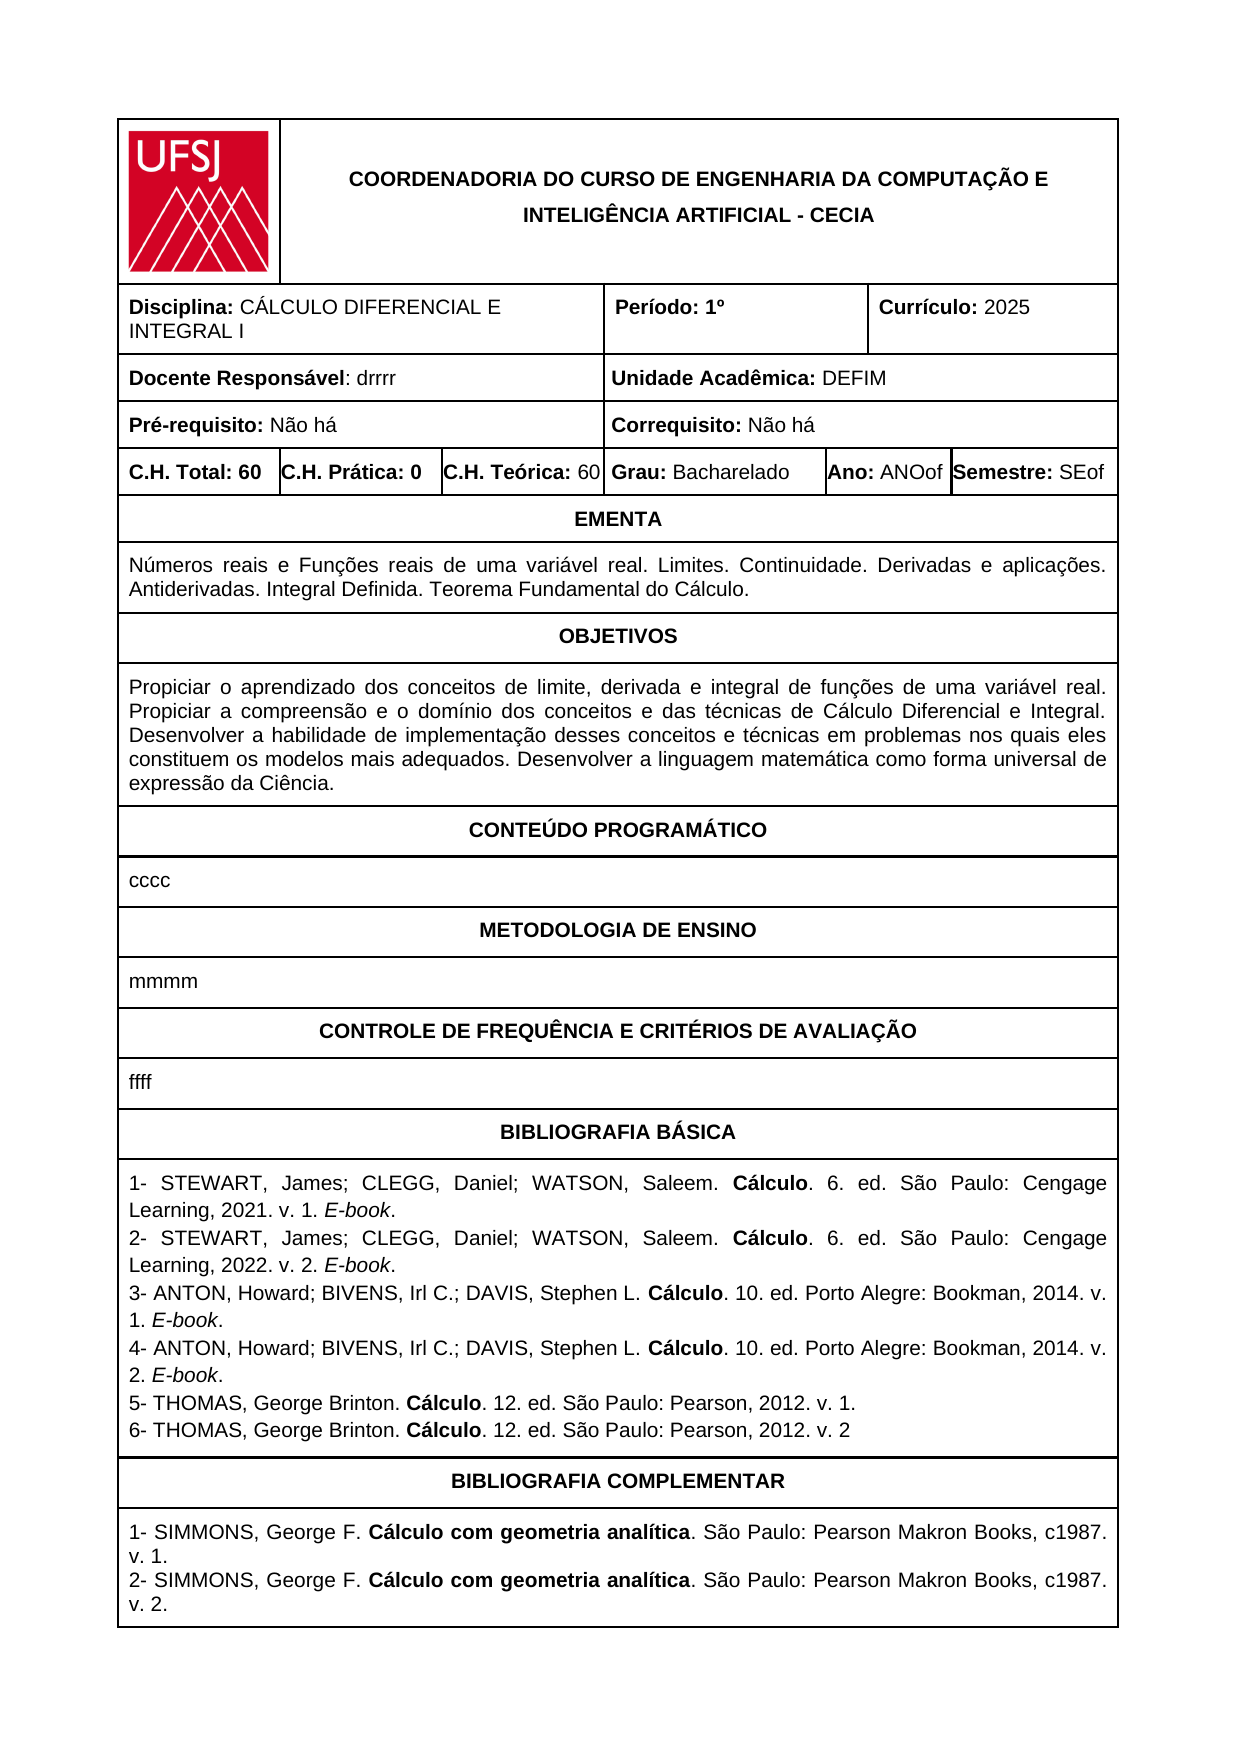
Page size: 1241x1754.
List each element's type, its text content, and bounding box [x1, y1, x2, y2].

table_header COORDENADORIA DO CURSO DE ENGENHARIA DA COMPUTAÇÃO E INTELIGÊNCIA ARTIFICIAL - CECIA [281, 120, 1117, 282]
table_cell Período: 1º [605, 285, 867, 353]
table_cell EMENTA [119, 496, 1117, 541]
table_cell BIBLIOGRAFIA BÁSICA [119, 1110, 1117, 1158]
table_cell METODOLOGIA DE ENSINO [119, 908, 1117, 956]
table_cell 1- SIMMONS, George F. Cálculo com geometria analítica. São Paulo: Pearson Makron Books, c1987. v. 1. 2- SIMMONS, George F. Cálculo com geometria analítica. São Paulo: Pearson Makron Books, c1987. v. 2. [119, 1509, 1117, 1626]
table_cell Unidade Acadêmica: DEFIM [605, 355, 1117, 400]
table_cell Pré-requisito: Não há [119, 402, 603, 447]
table_cell Semestre: SEof [953, 449, 1117, 494]
table_cell mmmm [119, 958, 1117, 1007]
table_cell Correquisito: Não há [605, 402, 1117, 447]
table_cell OBJETIVOS [119, 614, 1117, 662]
table_cell BIBLIOGRAFIA COMPLEMENTAR [119, 1459, 1117, 1507]
table_cell ffff [119, 1059, 1117, 1107]
table_header [119, 120, 279, 282]
table_cell CONTEÚDO PROGRAMÁTICO [119, 807, 1117, 855]
table_cell cccc [119, 858, 1117, 906]
table_cell C.H. Total: 60 [119, 449, 279, 494]
table_cell Docente Responsável: drrrr [119, 355, 603, 400]
table_cell Números reais e Funções reais de uma variável real. Limites. Continuidade. Derivadas e aplicações. Antiderivadas. Integral Definida. Teorema Fundamental do Cálculo. [119, 543, 1117, 612]
table_cell Propiciar o aprendizado dos conceitos de limite, derivada e integral de funções de uma variável real. Propiciar a compreensão e o domínio dos conceitos e das técnicas de Cálculo Diferencial e Integral. Desenvolver a habilidade de implementação desses conceitos e técnicas em problemas nos quais eles constituem os modelos mais adequados. Desenvolver a linguagem matemática como forma universal de expressão da Ciência. [119, 664, 1117, 805]
table_cell Ano: ANOof [827, 449, 950, 494]
table_cell C.H. Prática: 0 [281, 449, 441, 494]
table_cell Currículo: 2025 [869, 285, 1117, 353]
table_cell Disciplina: CÁLCULO DIFERENCIAL E INTEGRAL I [119, 285, 603, 353]
table_cell Grau: Bacharelado [605, 449, 825, 494]
table_cell C.H. Teórica: 60 [443, 449, 603, 494]
table_cell 1- STEWART, James; CLEGG, Daniel; WATSON, Saleem. Cálculo. 6. ed. São Paulo: Cengage Learning, 2021. v. 1. E-book. 2- STEWART, James; CLEGG, Daniel; WATSON, Saleem. Cálculo. 6. ed. São Paulo: Cengage Learning, 2022. v. 2. E-book. 3- ANTON, Howard; BIVENS, Irl C.; DAVIS, Stephen L. Cálculo. 10. ed. Porto Alegre: Bookman, 2014. v. 1. E-book. 4- ANTON, Howard; BIVENS, Irl C.; DAVIS, Stephen L. Cálculo. 10. ed. Porto Alegre: Bookman, 2014. v. 2. E-book. 5- THOMAS, George Brinton. Cálculo. 12. ed. São Paulo: Pearson, 2012. v. 1. 6- THOMAS, George Brinton. Cálculo. 12. ed. São Paulo: Pearson, 2012. v. 2 [119, 1160, 1117, 1456]
table_cell CONTROLE DE FREQUÊNCIA E CRITÉRIOS DE AVALIAÇÃO [119, 1009, 1117, 1057]
